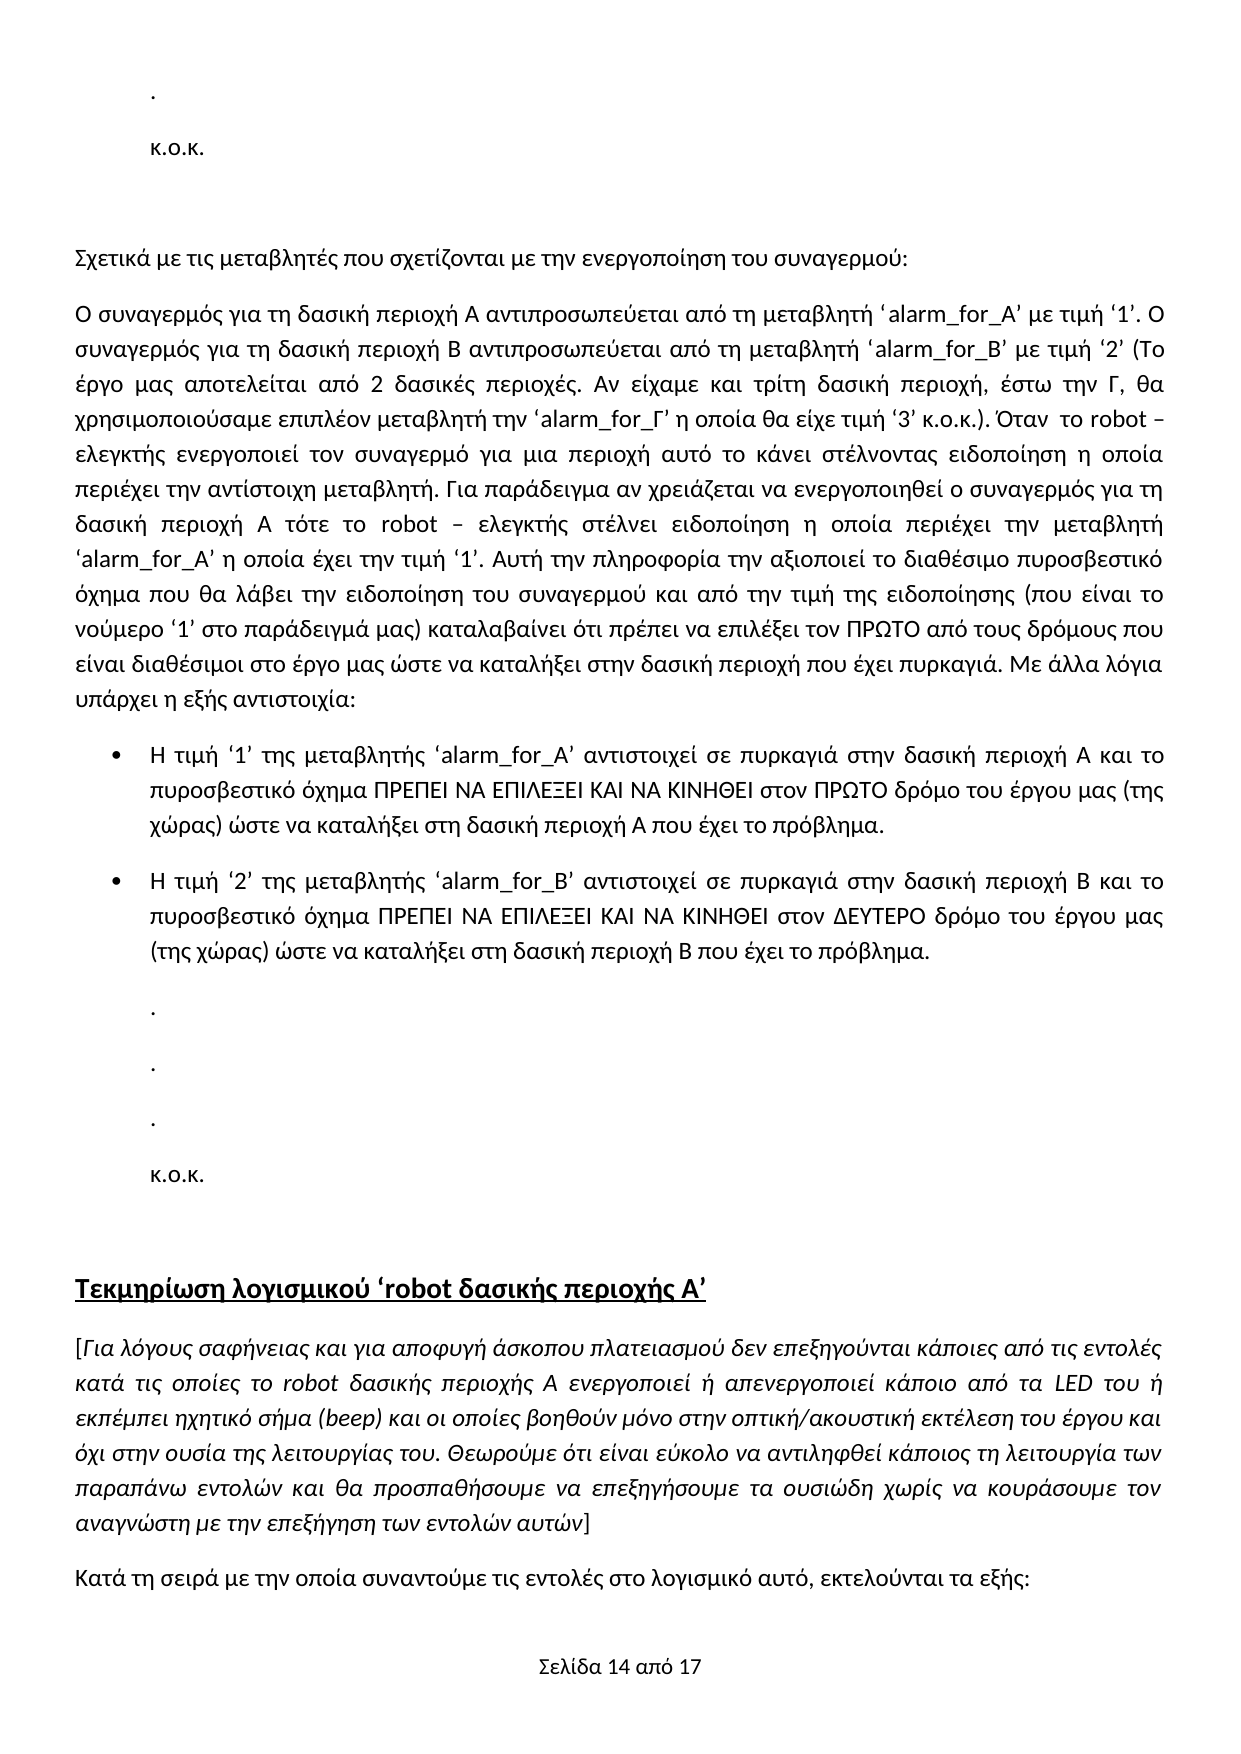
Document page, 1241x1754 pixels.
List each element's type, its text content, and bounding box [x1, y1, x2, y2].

list . [150, 75, 1165, 106]
list κ.ο.κ. [150, 131, 1165, 161]
text Κατά τη σειρά με την οποία συναντούμε τις εντολές στο λογισμικό αυτό, εκτελούνται τα εξής: [75, 1563, 1165, 1593]
text Ο συναγερμός για τη δασική περιοχή Α αντιπροσωπεύεται από τη μεταβλητή ‘alarm_for_A’ με τιμή ‘1’. Ο συναγερμός για τη δασική περιοχή Β αντιπροσωπεύεται από τη μεταβλητή ‘alarm_for_Β’ με τιμή ‘2’ (Το έργο μας αποτελείται από 2 δασικές περιοχές. Αν είχαμε και τρίτη δασική περιοχή, έστω την Γ, θα χρησιμοποιούσαμε επιπλέον μεταβλητή την ‘alarm_for_Γ’ η οποία θα είχε τιμή ‘3’ κ.ο.κ.). Όταν το robot – ελεγκτής ενεργοποιεί τον συναγερμό για μια περιοχή αυτό το κάνει στέλνοντας ειδοποίηση η οποία περιέχει την αντίστοιχη μεταβλητή. Για παράδειγμα αν χρειάζεται να ενεργοποιηθεί ο συναγερμός για τη δασική περιοχή Α τότε το robot – ελεγκτής στέλνει ειδοποίηση η οποία περιέχει την μεταβλητή ‘alarm_for_A’ η οποία έχει την τιμή ‘1’. Αυτή την πληροφορία την αξιοποιεί το διαθέσιμο πυροσβεστικό όχημα που θα λάβει την ειδοποίηση του συναγερμού και από την τιμή της ειδοποίησης (που είναι το νούμερο ‘1’ στο παράδειγμά μας) καταλαβαίνει ότι πρέπει να επιλέξει τον ΠΡΩΤΟ από τους δρόμους που είναι διαθέσιμοι στο έργο μας ώστε να καταλήξει στην δασική περιοχή που έχει πυρκαγιά. Με άλλα λόγια υπάρχει η εξής αντιστοιχία: [75, 298, 1165, 714]
text Τεκμηρίωση λογισμικού ‘robot δασικής περιοχής Α’ [75, 1270, 1165, 1306]
list Η τιμή ‘1’ της μεταβλητής ‘alarm_for_A’ αντιστοιχεί σε πυρκαγιά στην δασική περιοχή Α και το πυροσβεστικό όχημα ΠΡΕΠΕΙ ΝΑ ΕΠΙΛΕΞΕΙ ΚΑΙ ΝΑ ΚΙΝΗΘΕΙ στον ΠΡΩΤΟ δρόμο του έργου μας (της χώρας) ώστε να καταλήξει στη δασική περιοχή Α που έχει το πρόβλημα. [112, 739, 1165, 840]
list Η τιμή ‘2’ της μεταβλητής ‘alarm_for_Β’ αντιστοιχεί σε πυρκαγιά στην δασική περιοχή Β και το πυροσβεστικό όχημα ΠΡΕΠΕΙ ΝΑ ΕΠΙΛΕΞΕΙ ΚΑΙ ΝΑ ΚΙΝΗΘΕΙ στον ΔΕΥΤΕΡΟ δρόμο του έργου μας (της χώρας) ώστε να καταλήξει στη δασική περιοχή Β που έχει το πρόβλημα. [112, 865, 1165, 966]
list κ.ο.κ. [150, 1158, 1165, 1189]
list . [150, 1047, 1165, 1077]
list . [150, 1102, 1165, 1133]
text [Για λόγους σαφήνειας και για αποφυγή άσκοπου πλατειασμού δεν επεξηγούνται κάποιες από τις εντολές κατά τις οποίες το robot δασικής περιοχής Α ενεργοποιεί ή απενεργοποιεί κάποιο από τα LED του ή εκπέμπει ηχητικό σήμα (beep) και οι οποίες βοηθούν μόνο στην οπτική/ακουστική εκτέλεση του έργου και όχι στην ουσία της λειτουργίας του. Θεωρούμε ότι είναι εύκολο να αντιληφθεί κάποιος τη λειτουργία των παραπάνω εντολών και θα προσπαθήσουμε να επεξηγήσουμε τα ουσιώδη χωρίς να κουράσουμε τον αναγνώστη με την επεξήγηση των εντολών αυτών] [75, 1332, 1165, 1537]
list . [150, 991, 1165, 1021]
text Σχετικά με τις μεταβλητές που σχετίζονται με την ενεργοποίηση του συναγερμού: [75, 242, 1165, 273]
